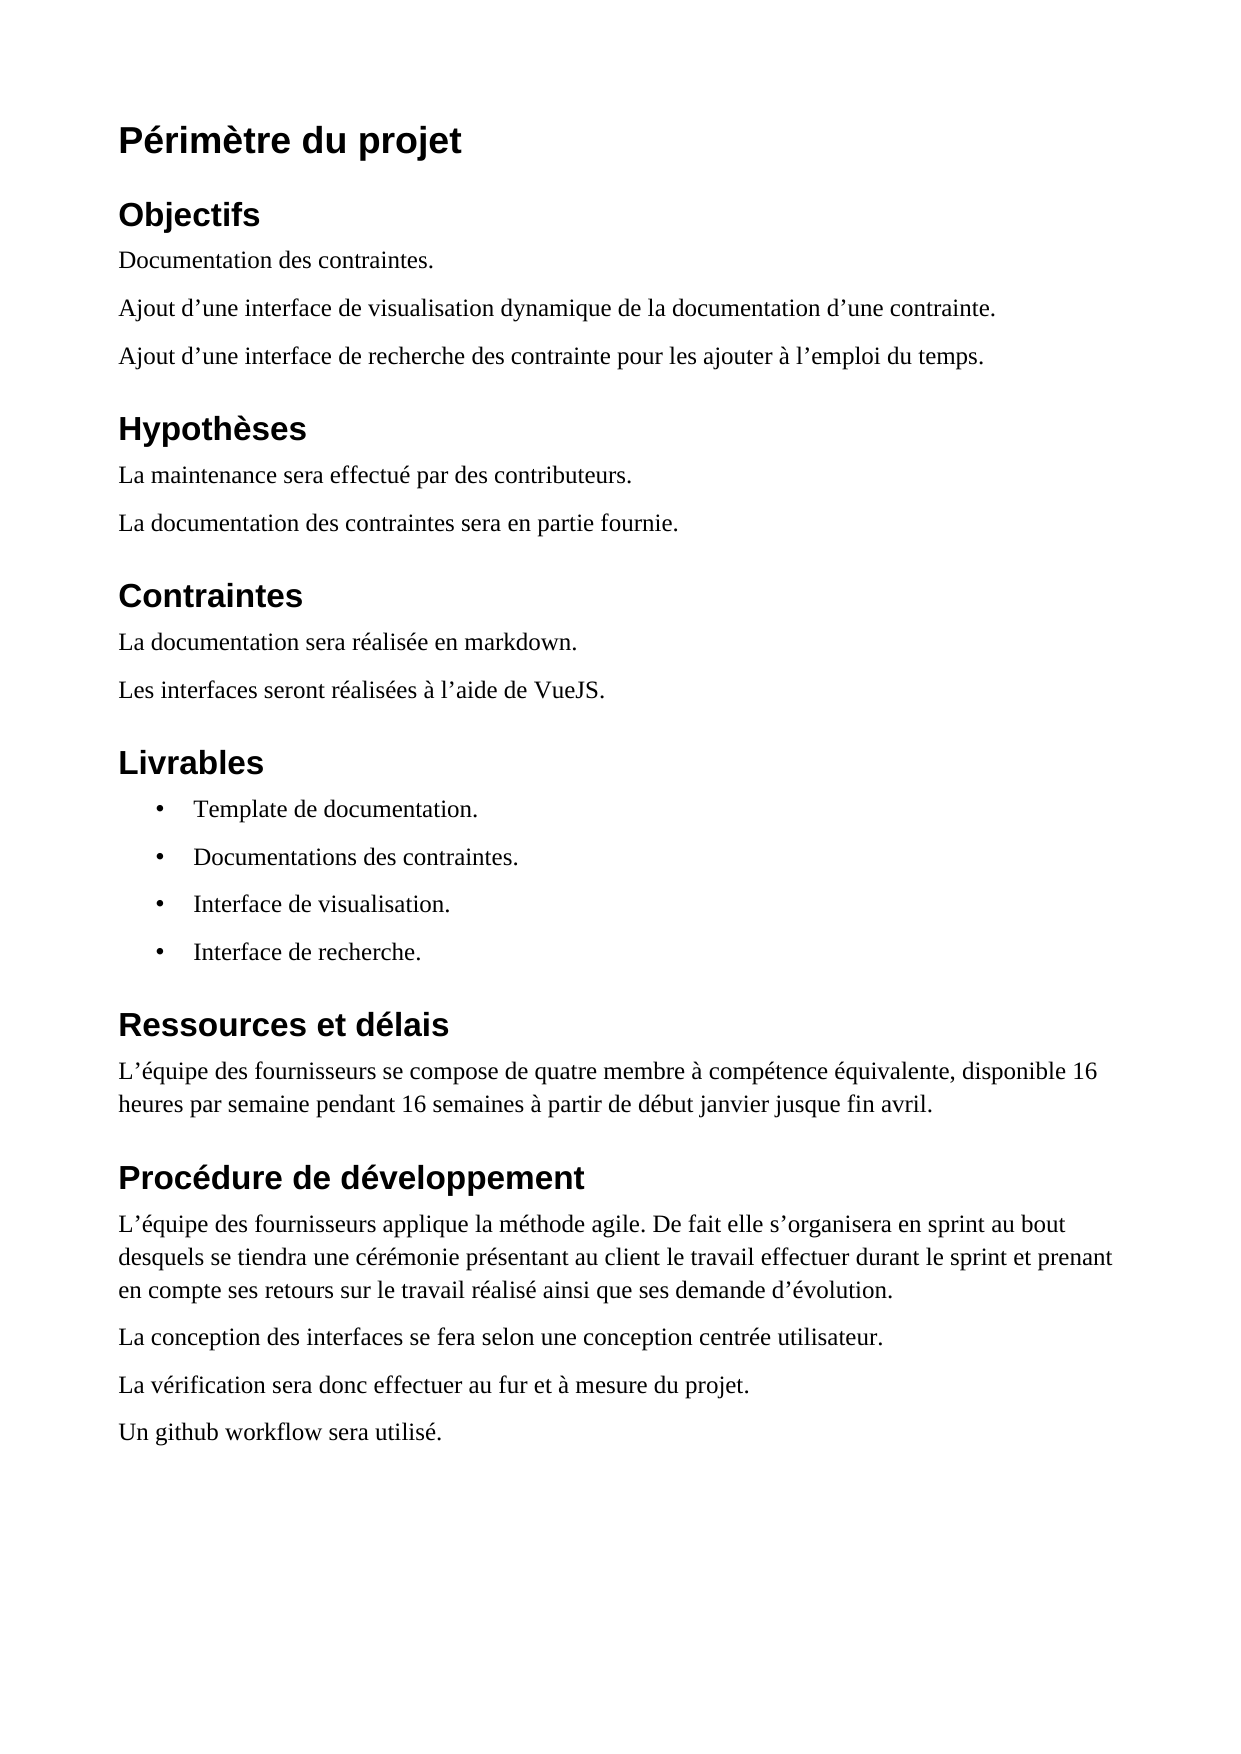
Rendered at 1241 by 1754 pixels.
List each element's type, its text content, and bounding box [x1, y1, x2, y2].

list Documentations des contraintes. [156, 842, 1122, 870]
list Template de documentation. [156, 794, 1122, 823]
list Interface de visualisation. [156, 889, 1122, 918]
text La documentation sera réalisée en markdown. [118, 627, 1122, 656]
text Ajout d’une interface de recherche des contrainte pour les ajouter à l’emploi du temps. [118, 341, 1122, 369]
text La vérification sera donc effectuer au fur et à mesure du projet. [118, 1370, 1122, 1399]
text La maintenance sera effectué par des contributeurs. [118, 460, 1122, 489]
text L’équipe des fournisseurs applique la méthode agile. De fait elle s’organisera en sprint au bout desquels se tiendra une cérémonie présentant au client le travail effectuer durant le sprint et prenant en compte ses retours sur le travail réalisé ainsi que ses demande d’évolution. [118, 1209, 1122, 1303]
subtitle Périmètre du projet [118, 118, 1122, 161]
subtitle Contraintes [118, 576, 1122, 614]
subtitle Procédure de développement [118, 1158, 1122, 1196]
text Un github workflow sera utilisé. [118, 1417, 1122, 1446]
text La documentation des contraintes sera en partie fournie. [118, 508, 1122, 536]
text Les interfaces seront réalisées à l’aide de VueJS. [118, 675, 1122, 703]
subtitle Objectifs [118, 194, 1122, 233]
subtitle Ressources et délais [118, 1005, 1122, 1044]
subtitle Livrables [118, 743, 1122, 782]
text L’équipe des fournisseurs se compose de quatre membre à compétence équivalente, disponible 16 heures par semaine pendant 16 semaines à partir de début janvier jusque fin avril. [118, 1056, 1122, 1118]
text Documentation des contraintes. [118, 246, 1122, 274]
text La conception des interfaces se fera selon une conception centrée utilisateur. [118, 1322, 1122, 1351]
subtitle Hypothèses [118, 409, 1122, 448]
text Ajout d’une interface de visualisation dynamique de la documentation d’une contrainte. [118, 293, 1122, 322]
list Interface de recherche. [156, 937, 1122, 966]
